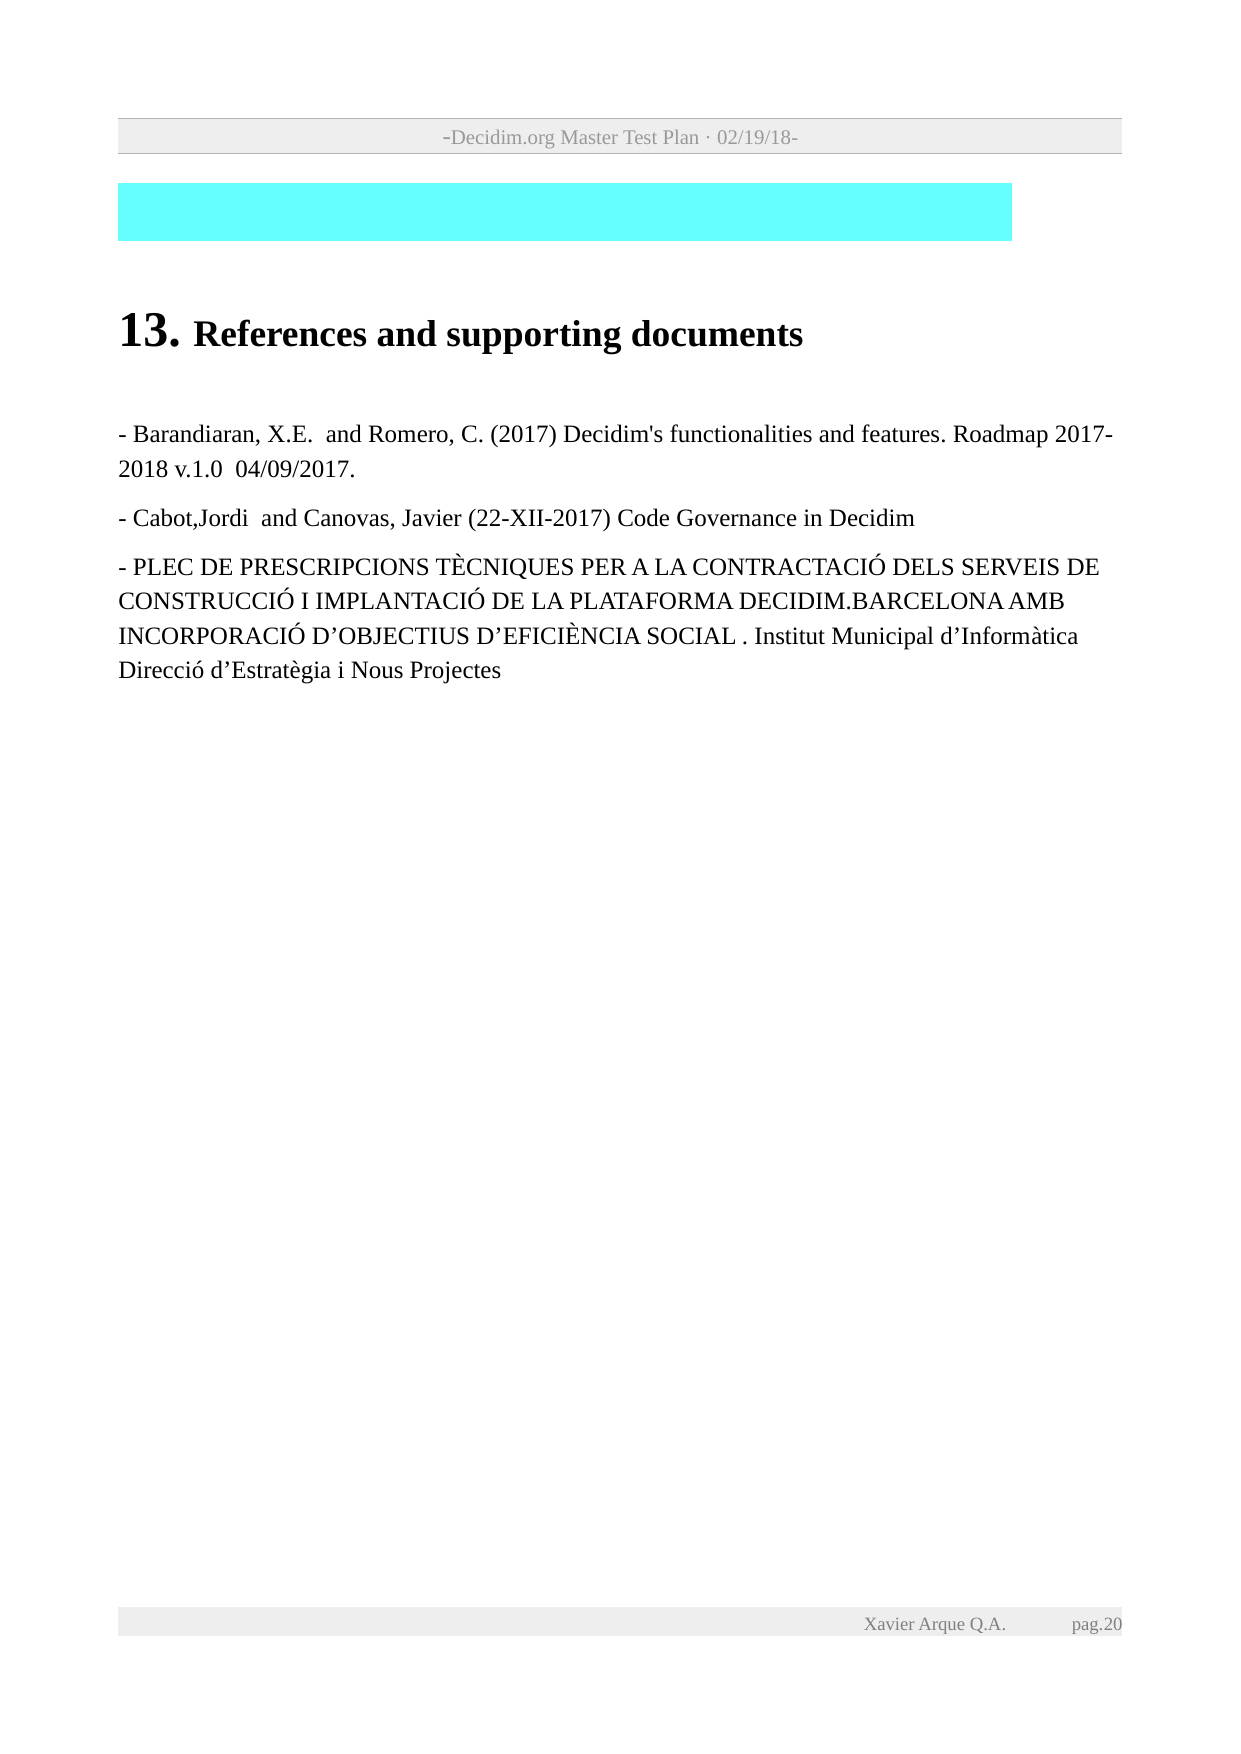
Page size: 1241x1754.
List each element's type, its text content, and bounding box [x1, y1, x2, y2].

table_cell [513, 183, 740, 241]
subtitle 13. References and supporting documents [118, 300, 1122, 358]
table_cell [118, 183, 321, 241]
text - Barandiaran, X.E. and Romero, C. (2017) Decidim's functionalities and features. Roadmap 2017-2018 v.1.0 04/09/2017. [118, 419, 1122, 482]
text - PLEC DE PRESCRIPCIONS TÈCNIQUES PER A LA CONTRACTACIÓ DELS SERVEIS DE CONSTRUCCIÓ I IMPLANTACIÓ DE LA PLATAFORMA DECIDIM.BARCELONA AMB INCORPORACIÓ D’OBJECTIUS D’EFICIÈNCIA SOCIAL . Institut Municipal d’Informàtica Direcció d’Estratègia i Nous Projectes [118, 552, 1122, 684]
table_cell [321, 183, 513, 241]
text - Cabot,Jordi and Canovas, Javier (22-XII-2017) Code Governance in Decidim [118, 503, 1122, 531]
table_cell [740, 183, 1012, 241]
